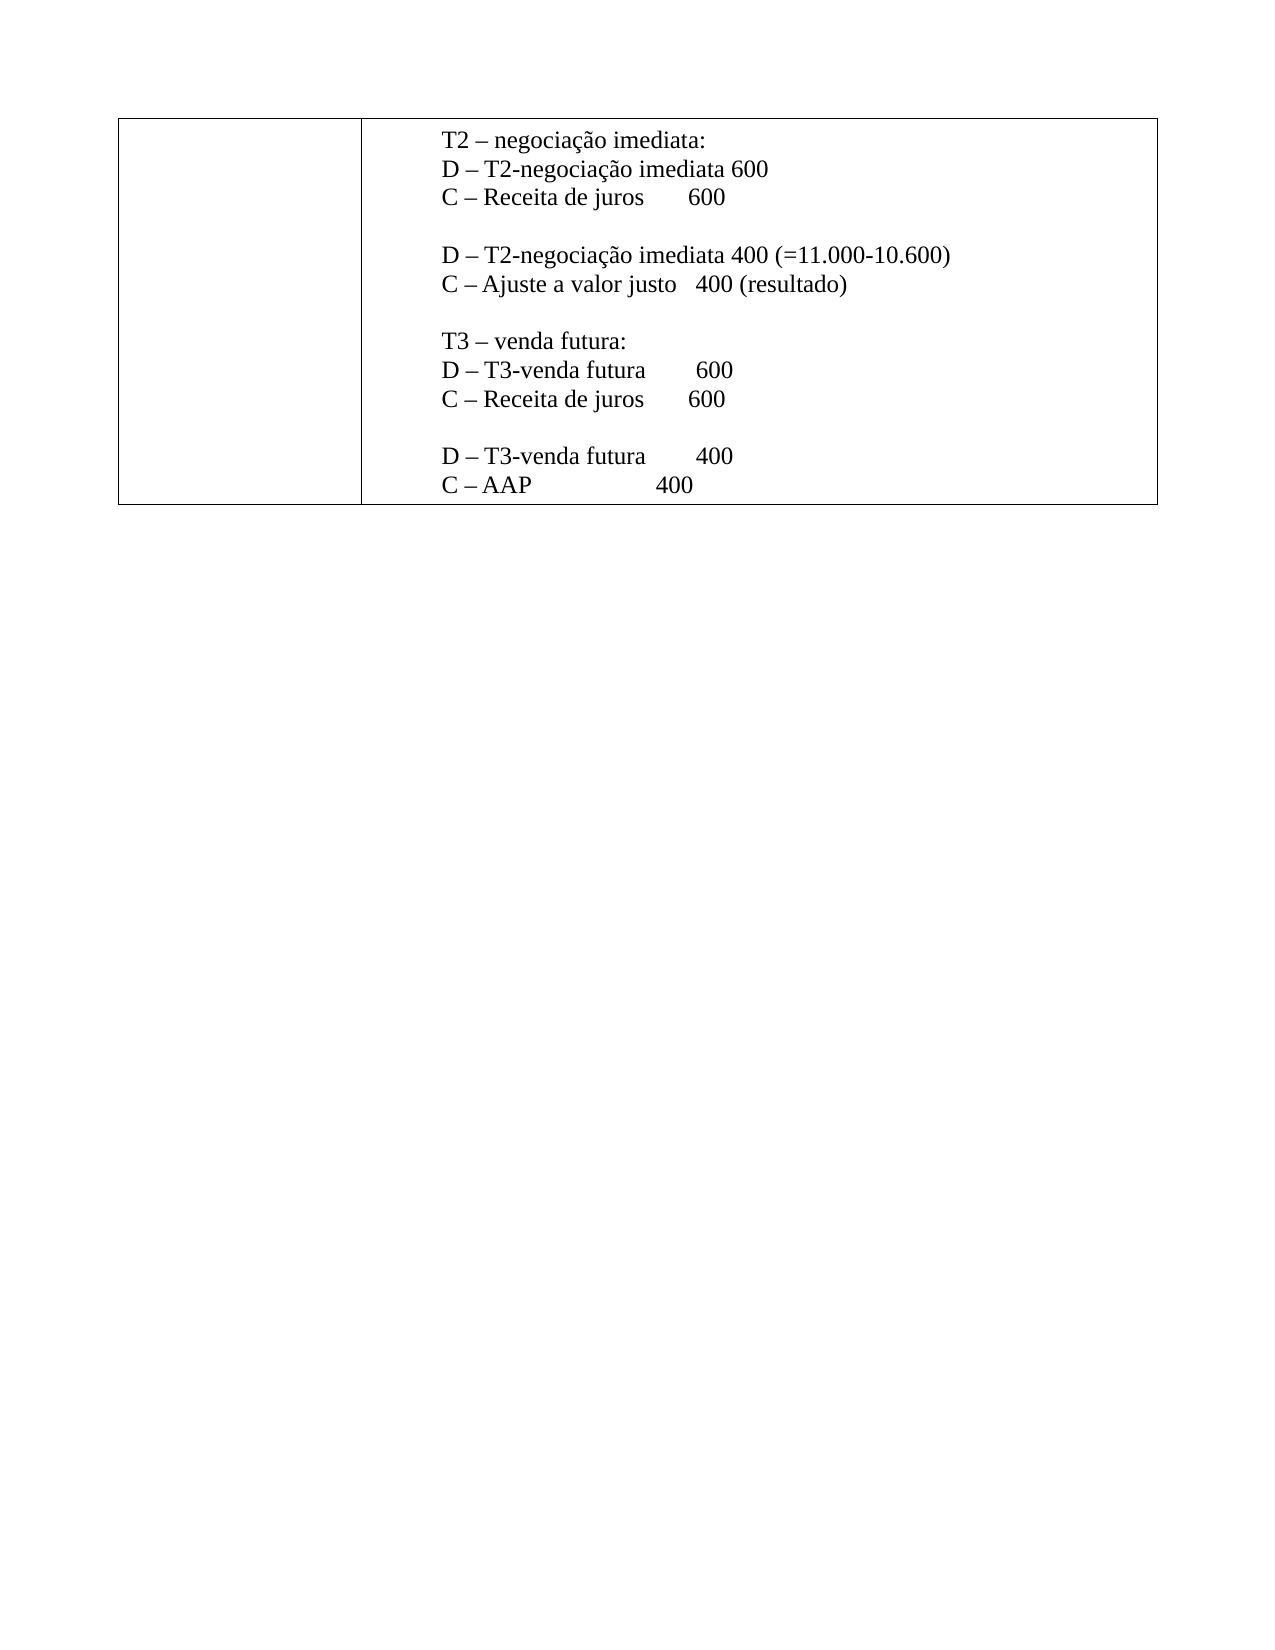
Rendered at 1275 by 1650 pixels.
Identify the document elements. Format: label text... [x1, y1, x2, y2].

table_cell [119, 119, 361, 504]
table_cell T2 – negociação imediata: D – T2-negociação imediata 600 C – Receita de juros 600 D – T2-negociação imediata 400 (=11.000-10.600) C – Ajuste a valor justo 400 (resultado) T3 – venda futura: D – T3-venda futura 600 C – Receita de juros 600 D – T3-venda futura 400 C – AAP 400 [362, 119, 1157, 504]
